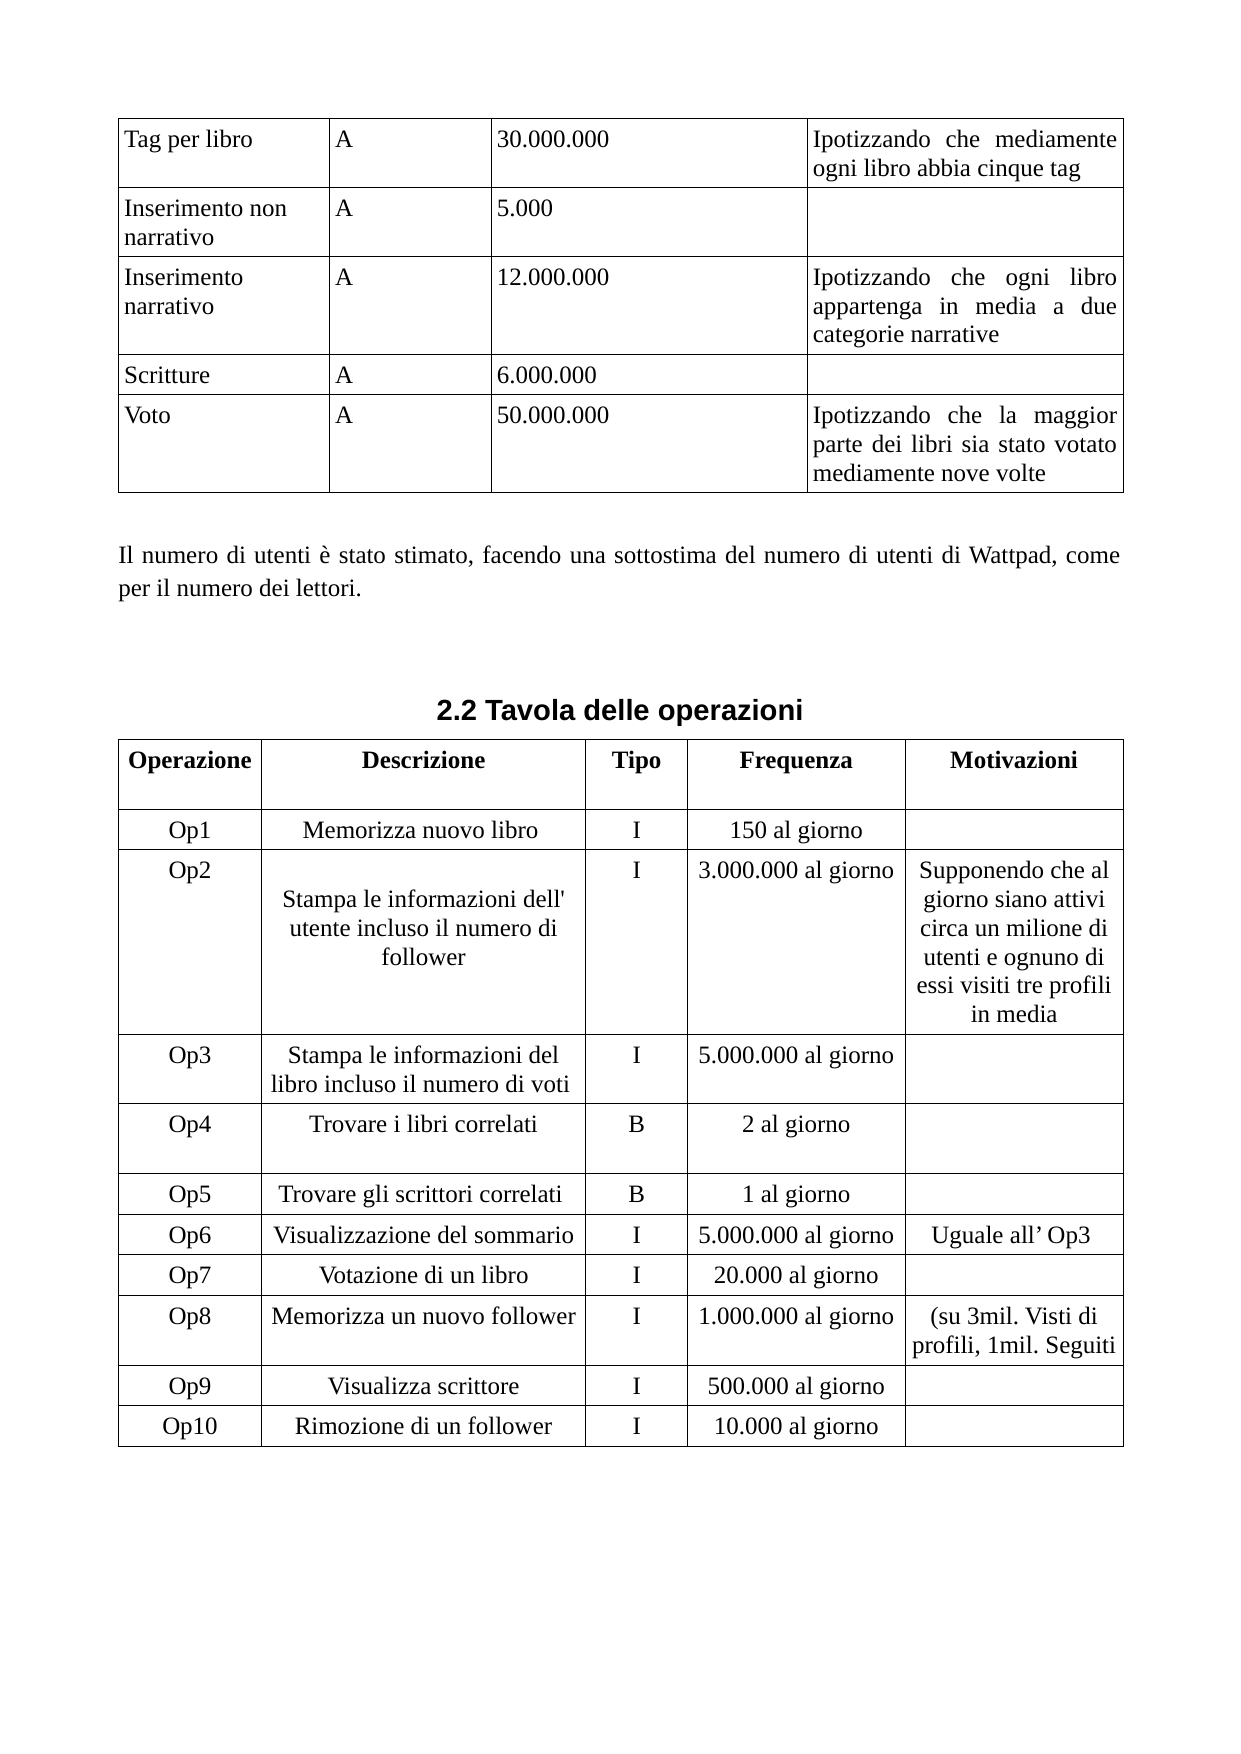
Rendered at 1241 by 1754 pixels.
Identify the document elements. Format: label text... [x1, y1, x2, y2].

table_cell [808, 188, 1123, 256]
table_cell Stampa le informazioni dell' utente incluso il numero di follower [262, 850, 585, 1034]
table_cell Visualizza scrittore [262, 1366, 585, 1405]
table_cell 3.000.000 al giorno [688, 850, 905, 1034]
table_cell Op5 [119, 1174, 261, 1213]
table_cell Voto [119, 395, 329, 492]
table_cell Inserimento non narrativo [119, 188, 329, 256]
table_cell I [586, 810, 687, 849]
table_cell [906, 810, 1123, 849]
table_cell 5.000.000 al giorno [688, 1215, 905, 1254]
table_cell Op3 [119, 1035, 261, 1103]
table_cell [906, 1255, 1123, 1295]
table_cell [906, 1174, 1123, 1213]
table_cell Op2 [119, 850, 261, 1034]
table_cell B [586, 1104, 687, 1173]
table_cell [906, 1104, 1123, 1173]
table_cell [808, 355, 1123, 394]
table_cell B [586, 1174, 687, 1213]
subtitle 2.2 Tavola delle operazioni [118, 693, 1122, 727]
table_cell Tag per libro [119, 119, 329, 187]
table_cell 5.000 [492, 188, 807, 256]
table_cell 10.000 al giorno [688, 1406, 905, 1446]
table_cell Memorizza nuovo libro [262, 810, 585, 849]
table_cell Rimozione di un follower [262, 1406, 585, 1446]
table_cell I [586, 1406, 687, 1446]
table_cell Op6 [119, 1215, 261, 1254]
table_cell 1.000.000 al giorno [688, 1296, 905, 1364]
table_cell I [586, 850, 687, 1034]
table_header Motivazioni [906, 740, 1123, 809]
table_cell I [586, 1296, 687, 1364]
table_cell [906, 1035, 1123, 1103]
table_cell Trovare i libri correlati [262, 1104, 585, 1173]
table_cell I [586, 1255, 687, 1295]
table_cell A [330, 355, 491, 394]
table_cell 6.000.000 [492, 355, 807, 394]
table_cell [906, 1366, 1123, 1405]
table_cell 2 al giorno [688, 1104, 905, 1173]
table_header Tipo [586, 740, 687, 809]
table_cell (su 3mil. Visti di profili, 1mil. Seguiti [906, 1296, 1123, 1364]
table_cell 150 al giorno [688, 810, 905, 849]
table_cell I [586, 1035, 687, 1103]
table_cell I [586, 1215, 687, 1254]
table_cell Visualizzazione del sommario [262, 1215, 585, 1254]
table_cell Supponendo che al giorno siano attivi circa un milione di utenti e ognuno di essi visiti tre profili in media [906, 850, 1123, 1034]
table_cell A [330, 395, 491, 492]
table_cell Ipotizzando che la maggior parte dei libri sia stato votato mediamente nove volte [808, 395, 1123, 492]
table_cell 12.000.000 [492, 257, 807, 354]
table_header Frequenza [688, 740, 905, 809]
table_cell Inserimento narrativo [119, 257, 329, 354]
table_cell 1 al giorno [688, 1174, 905, 1213]
table_cell I [586, 1366, 687, 1405]
table_cell A [330, 257, 491, 354]
table_cell Op4 [119, 1104, 261, 1173]
table_cell A [330, 188, 491, 256]
table_cell Op8 [119, 1296, 261, 1364]
table_cell 5.000.000 al giorno [688, 1035, 905, 1103]
table_cell Trovare gli scrittori correlati [262, 1174, 585, 1213]
table_cell 500.000 al giorno [688, 1366, 905, 1405]
table_cell Stampa le informazioni del libro incluso il numero di voti [262, 1035, 585, 1103]
table_cell A [330, 119, 491, 187]
table_cell Op10 [119, 1406, 261, 1446]
table_cell Votazione di un libro [262, 1255, 585, 1295]
table_cell Ipotizzando che ogni libro appartenga in media a due categorie narrative [808, 257, 1123, 354]
table_cell Uguale all’ Op3 [906, 1215, 1123, 1254]
table_cell Op1 [119, 810, 261, 849]
table_cell Memorizza un nuovo follower [262, 1296, 585, 1364]
table_cell 20.000 al giorno [688, 1255, 905, 1295]
table_header Operazione [119, 740, 261, 809]
table_cell [906, 1406, 1123, 1446]
table_cell Op9 [119, 1366, 261, 1405]
table_cell Op7 [119, 1255, 261, 1295]
text Il numero di utenti è stato stimato, facendo una sottostima del numero di utenti di Wattpad, come per il numero dei lettori. [118, 540, 1122, 602]
table_header Descrizione [262, 740, 585, 809]
table_cell Scritture [119, 355, 329, 394]
table_cell 30.000.000 [492, 119, 807, 187]
table_cell 50.000.000 [492, 395, 807, 492]
table_cell Ipotizzando che mediamente ogni libro abbia cinque tag [808, 119, 1123, 187]
